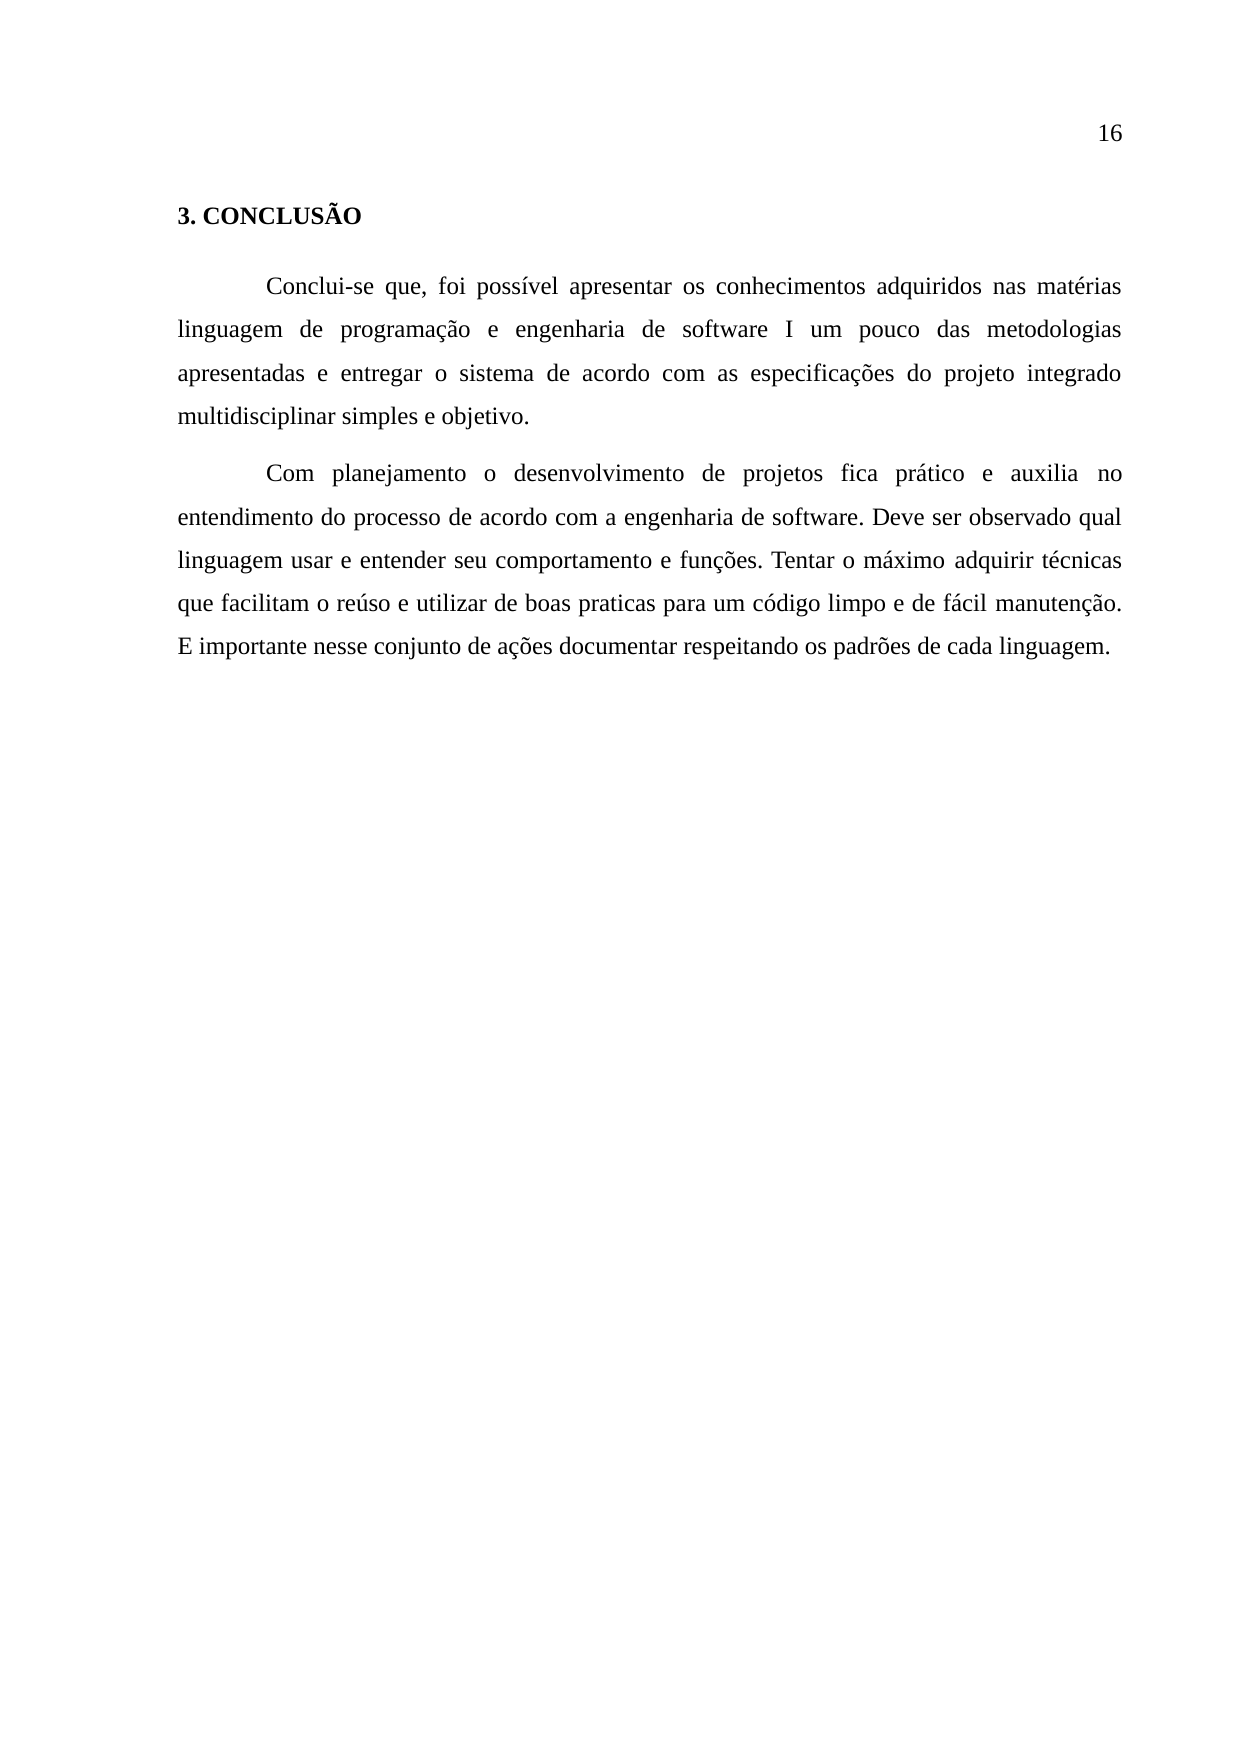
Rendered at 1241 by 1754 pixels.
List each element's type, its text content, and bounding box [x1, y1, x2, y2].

subtitle CONCLUSÃO [177, 201, 1122, 230]
text Conclui-se que, foi possível apresentar os conhecimentos adquiridos nas matérias linguagem de programação e engenharia de software I um pouco das metodologias apresentadas e entregar o sistema de acordo com as especificações do projeto integrado multidisciplinar simples e objetivo. [177, 271, 1122, 429]
text Com planejamento o desenvolvimento de projetos fica prático e auxilia no entendimento do processo de acordo com a engenharia de software. Deve ser observado qual linguagem usar e entender seu comportamento e funções. Tentar o máximo adquirir técnicas que facilitam o reúso e utilizar de boas praticas para um código limpo e de fácil manutenção. E importante nesse conjunto de ações documentar respeitando os padrões de cada linguagem. [177, 458, 1122, 660]
